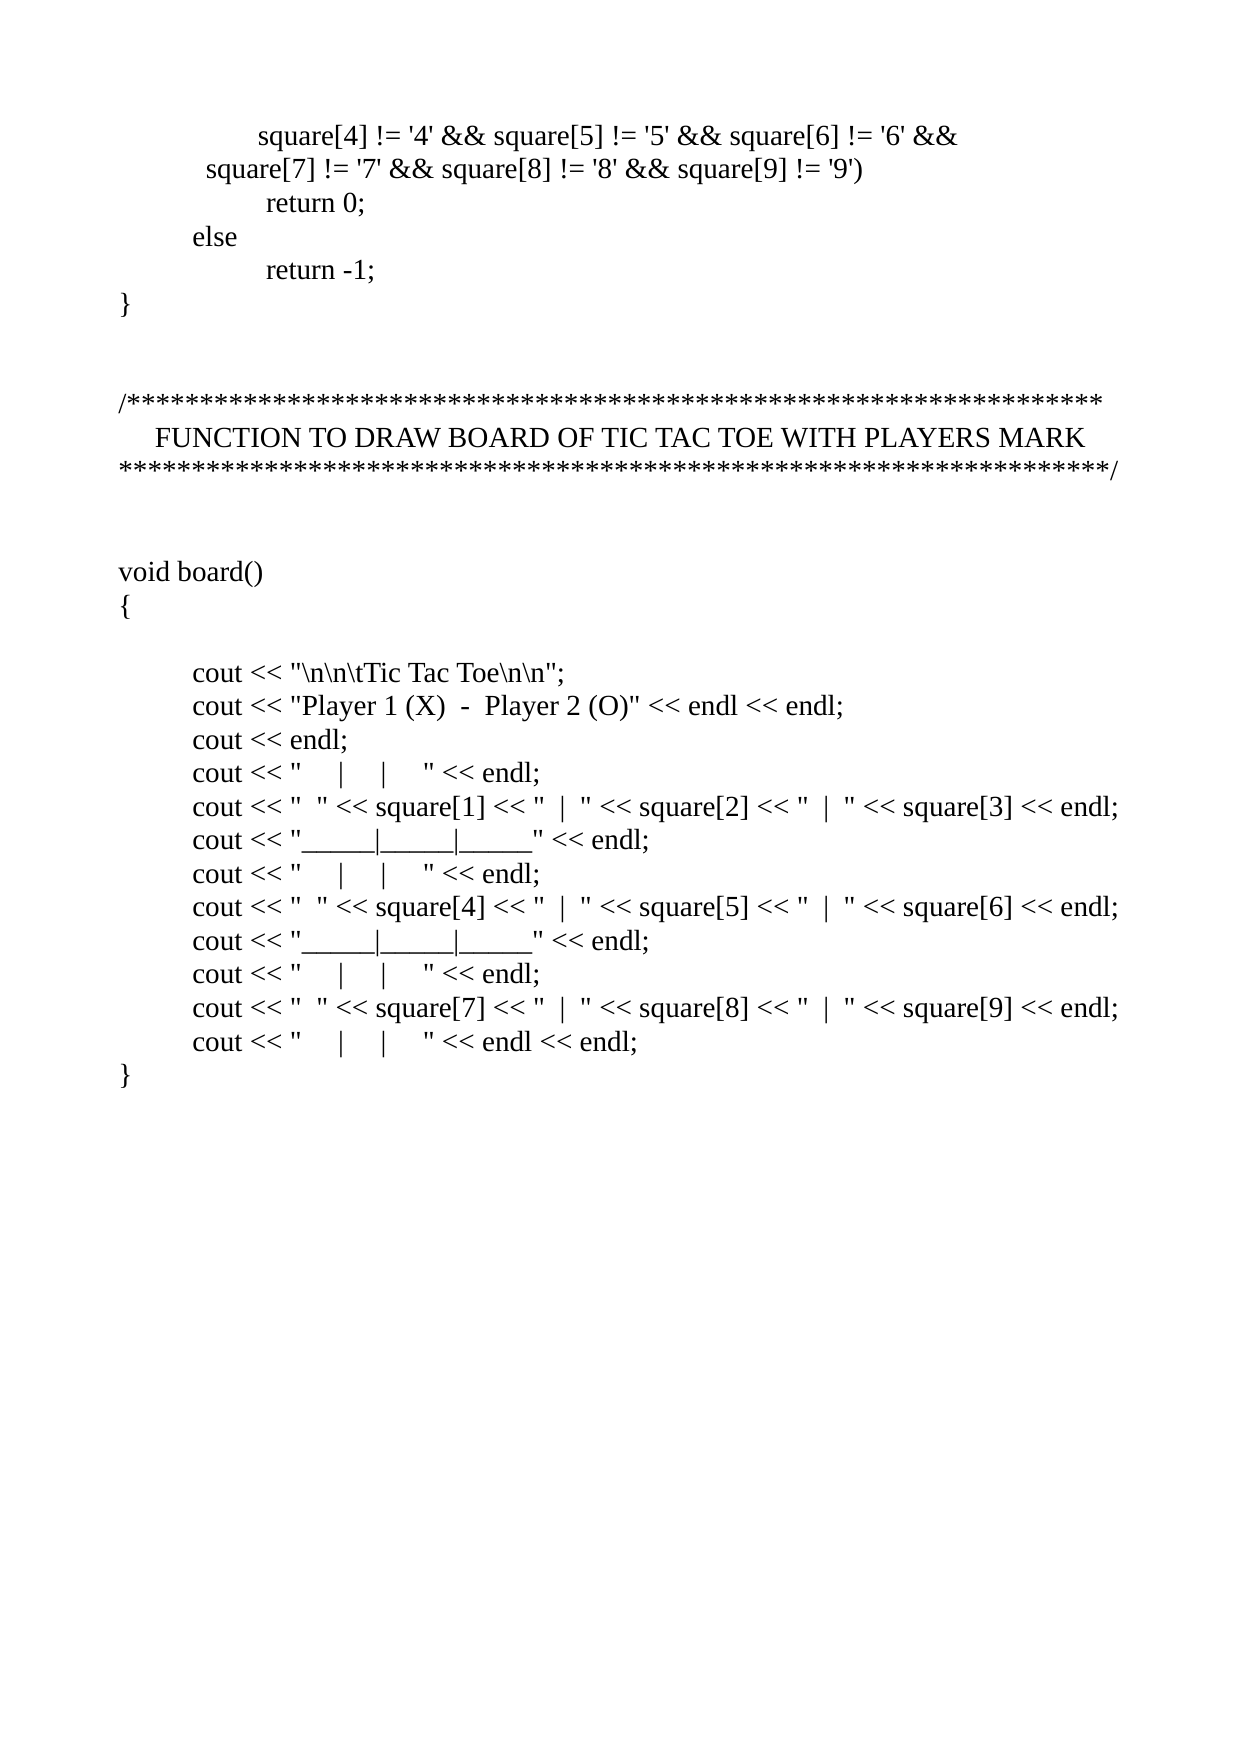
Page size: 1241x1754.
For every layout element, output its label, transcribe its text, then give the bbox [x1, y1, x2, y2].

text } [118, 286, 1122, 319]
text square[7] != '7' && square[8] != '8' && square[9] != '9') [118, 152, 1122, 185]
text return -1; [118, 252, 1122, 286]
text cout << " | | " << endl; [118, 755, 1122, 789]
text cout << "Player 1 (X) - Player 2 (O)" << endl << endl; [118, 688, 1122, 722]
text cout << " | | " << endl; [118, 957, 1122, 990]
text return 0; [118, 185, 1122, 219]
text else [118, 219, 1122, 252]
text ********************************************************************/ [118, 453, 1122, 487]
text /******************************************************************* [118, 386, 1122, 420]
text cout << " " << square[1] << " | " << square[2] << " | " << square[3] << endl; [118, 789, 1122, 822]
text cout << " | | " << endl; [118, 856, 1122, 889]
text cout << "_____|_____|_____" << endl; [118, 822, 1122, 856]
text cout << " " << square[4] << " | " << square[5] << " | " << square[6] << endl; [118, 889, 1122, 923]
text cout << " | | " << endl << endl; [118, 1024, 1122, 1057]
text FUNCTION TO DRAW BOARD OF TIC TAC TOE WITH PLAYERS MARK [118, 420, 1122, 453]
text cout << "\n\n\tTic Tac Toe\n\n"; [118, 655, 1122, 688]
text } [118, 1057, 1122, 1091]
text void board() [118, 554, 1122, 588]
text square[4] != '4' && square[5] != '5' && square[6] != '6' && [118, 118, 1122, 152]
text cout << " " << square[7] << " | " << square[8] << " | " << square[9] << endl; [118, 990, 1122, 1024]
text cout << "_____|_____|_____" << endl; [118, 923, 1122, 957]
text cout << endl; [118, 722, 1122, 755]
text { [118, 588, 1122, 621]
